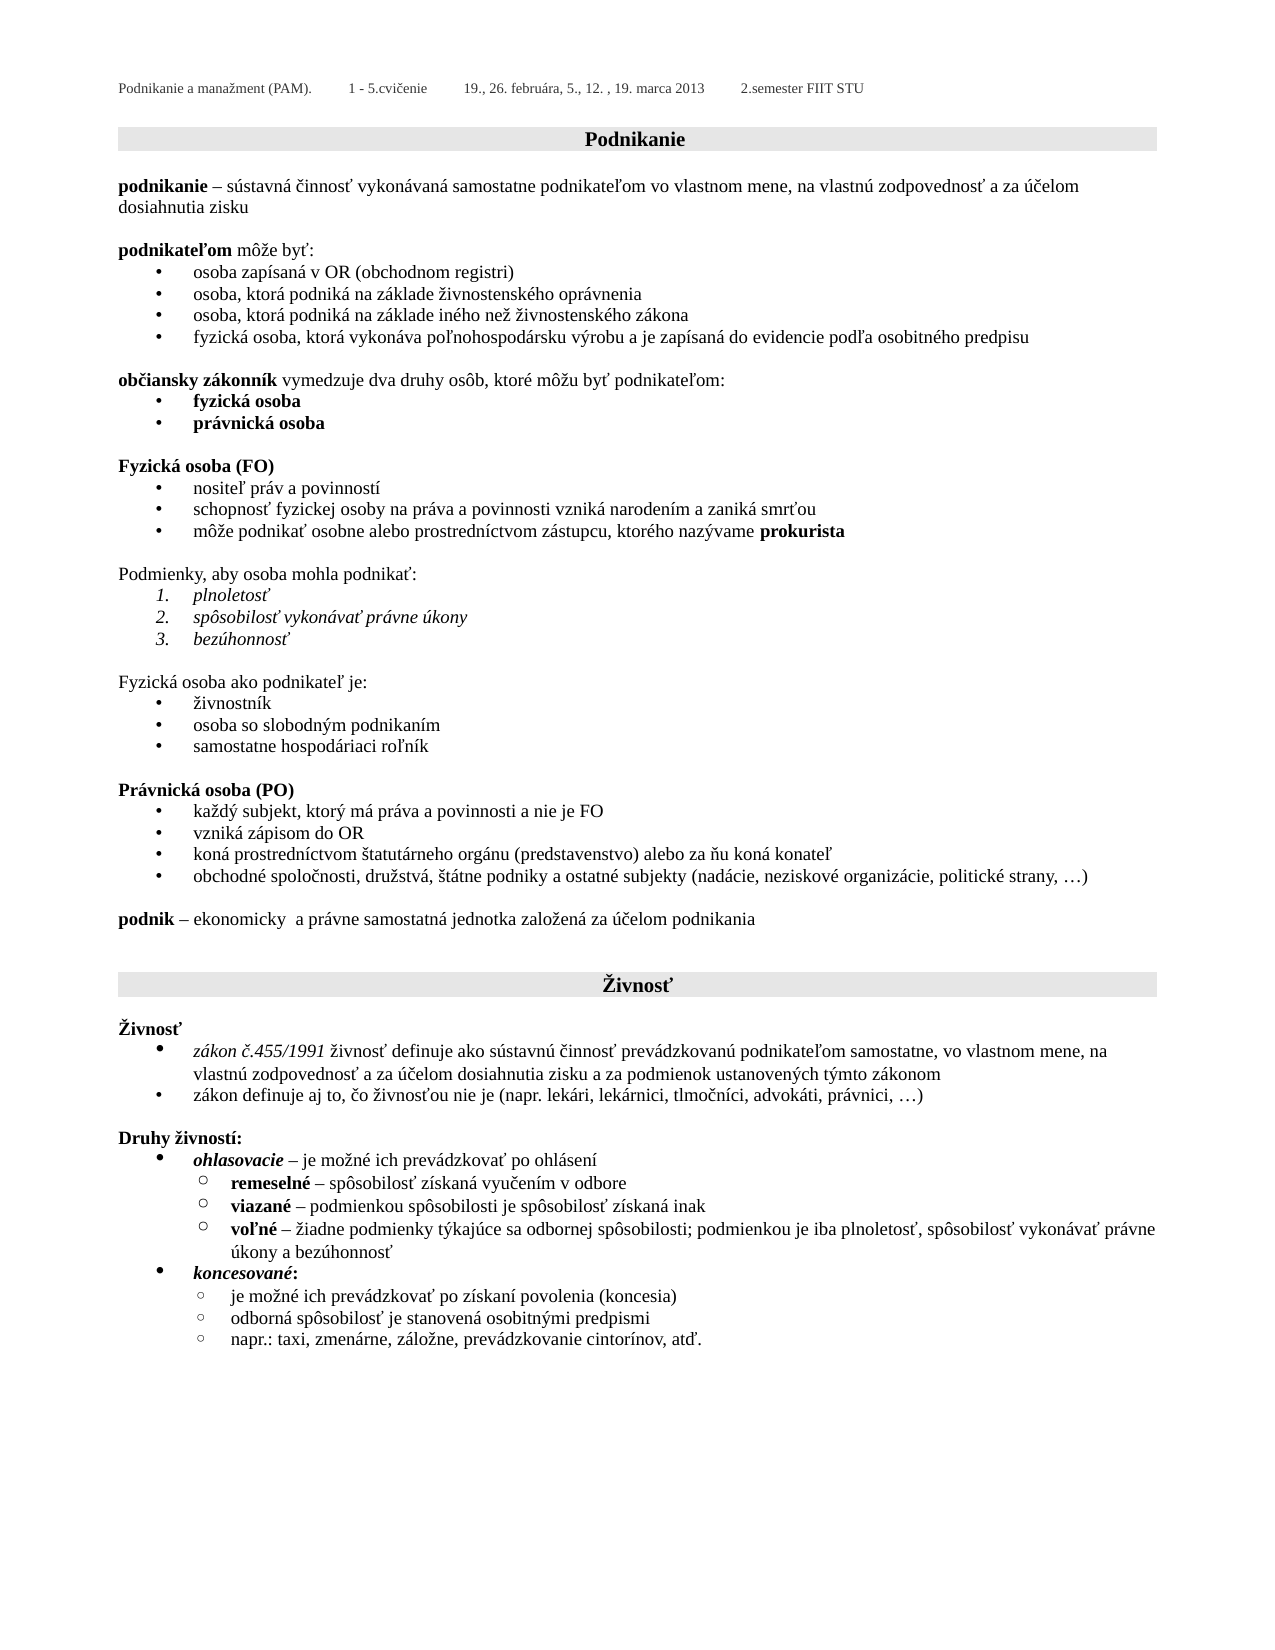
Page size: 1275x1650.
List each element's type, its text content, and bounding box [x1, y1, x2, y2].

list napr.: taxi, zmenárne, záložne, prevádzkovanie cintorínov, atď. [193, 1328, 1157, 1350]
text podnik – ekonomicky a právne samostatná jednotka založená za účelom podnikania [118, 908, 1157, 929]
list každý subjekt, ktorý má práva a povinnosti a nie je FO [156, 800, 1157, 822]
text podnikateľom môže byť: [118, 239, 1157, 261]
list schopnosť fyzickej osoby na práva a povinnosti vzniká narodením a zaniká smrťou [156, 498, 1157, 520]
list zákon č.455/1991 živnosť definuje ako sústavnú činnosť prevádzkovanú podnikateľom samostatne, vo vlastnom mene, na vlastnú zodpovednosť a za účelom dosiahnutia zisku a za podmienok ustanovených týmto zákonom [156, 1040, 1157, 1084]
list osoba, ktorá podniká na základe živnostenského oprávnenia [156, 282, 1157, 304]
list viazané – podmienkou spôsobilosti je spôsobilosť získaná inak [193, 1195, 1157, 1218]
list ohlasovacie – je možné ich prevádzkovať po ohlásení [156, 1149, 1157, 1172]
list zákon definuje aj to, čo živnosťou nie je (napr. lekári, lekárnici, tlmočníci, advokáti, právnici, …) [156, 1084, 1157, 1106]
list remeselné – spôsobilosť získaná vyučením v odbore [193, 1172, 1157, 1195]
list koná prostredníctvom štatutárneho orgánu (predstavenstvo) alebo za ňu koná konateľ [156, 843, 1157, 865]
list spôsobilosť vykonávať právne úkony [156, 606, 1157, 627]
list právnická osoba [156, 412, 1157, 433]
text Druhy živností: [118, 1127, 1157, 1149]
text Fyzická osoba (FO) [118, 455, 1157, 477]
list osoba, ktorá podniká na základe iného než živnostenského zákona [156, 304, 1157, 326]
text občiansky zákonník vymedzuje dva druhy osôb, ktoré môžu byť podnikateľom: [118, 369, 1157, 390]
text podnikanie – sústavná činnosť vykonávaná samostatne podnikateľom vo vlastnom mene, na vlastnú zodpovednosť a za účelom dosiahnutia zisku [118, 175, 1157, 218]
list nositeľ práv a povinností [156, 477, 1157, 498]
list plnoletosť [156, 584, 1157, 606]
list samostatne hospodáriaci roľník [156, 735, 1157, 757]
list voľné – žiadne podmienky týkajúce sa odbornej spôsobilosti; podmienkou je iba plnoletosť, spôsobilosť vykonávať právne úkony a bezúhonnosť [193, 1218, 1157, 1262]
text Právnická osoba (PO) [118, 778, 1157, 800]
list fyzická osoba, ktorá vykonáva poľnohospodársku výrobu a je zapísaná do evidencie podľa osobitného predpisu [156, 326, 1157, 347]
list je možné ich prevádzkovať po získaní povolenia (koncesia) [193, 1285, 1157, 1307]
list fyzická osoba [156, 390, 1157, 412]
text Podmienky, aby osoba mohla podnikať: [118, 563, 1157, 584]
text Živnosť [118, 972, 1157, 997]
list obchodné spoločnosti, družstvá, štátne podniky a ostatné subjekty (nadácie, neziskové organizácie, politické strany, …) [156, 865, 1157, 886]
list odborná spôsobilosť je stanovená osobitnými predpismi [193, 1307, 1157, 1328]
list vzniká zápisom do OR [156, 822, 1157, 843]
text Podnikanie [118, 127, 1157, 151]
list koncesované: [156, 1262, 1157, 1285]
list bezúhonnosť [156, 627, 1157, 649]
list môže podnikať osobne alebo prostredníctvom zástupcu, ktorého nazývame prokurista [156, 520, 1157, 541]
list živnostník [156, 692, 1157, 714]
list osoba zapísaná v OR (obchodnom registri) [156, 261, 1157, 282]
list osoba so slobodným podnikaním [156, 714, 1157, 735]
text Fyzická osoba ako podnikateľ je: [118, 671, 1157, 692]
text Živnosť [118, 1018, 1157, 1040]
